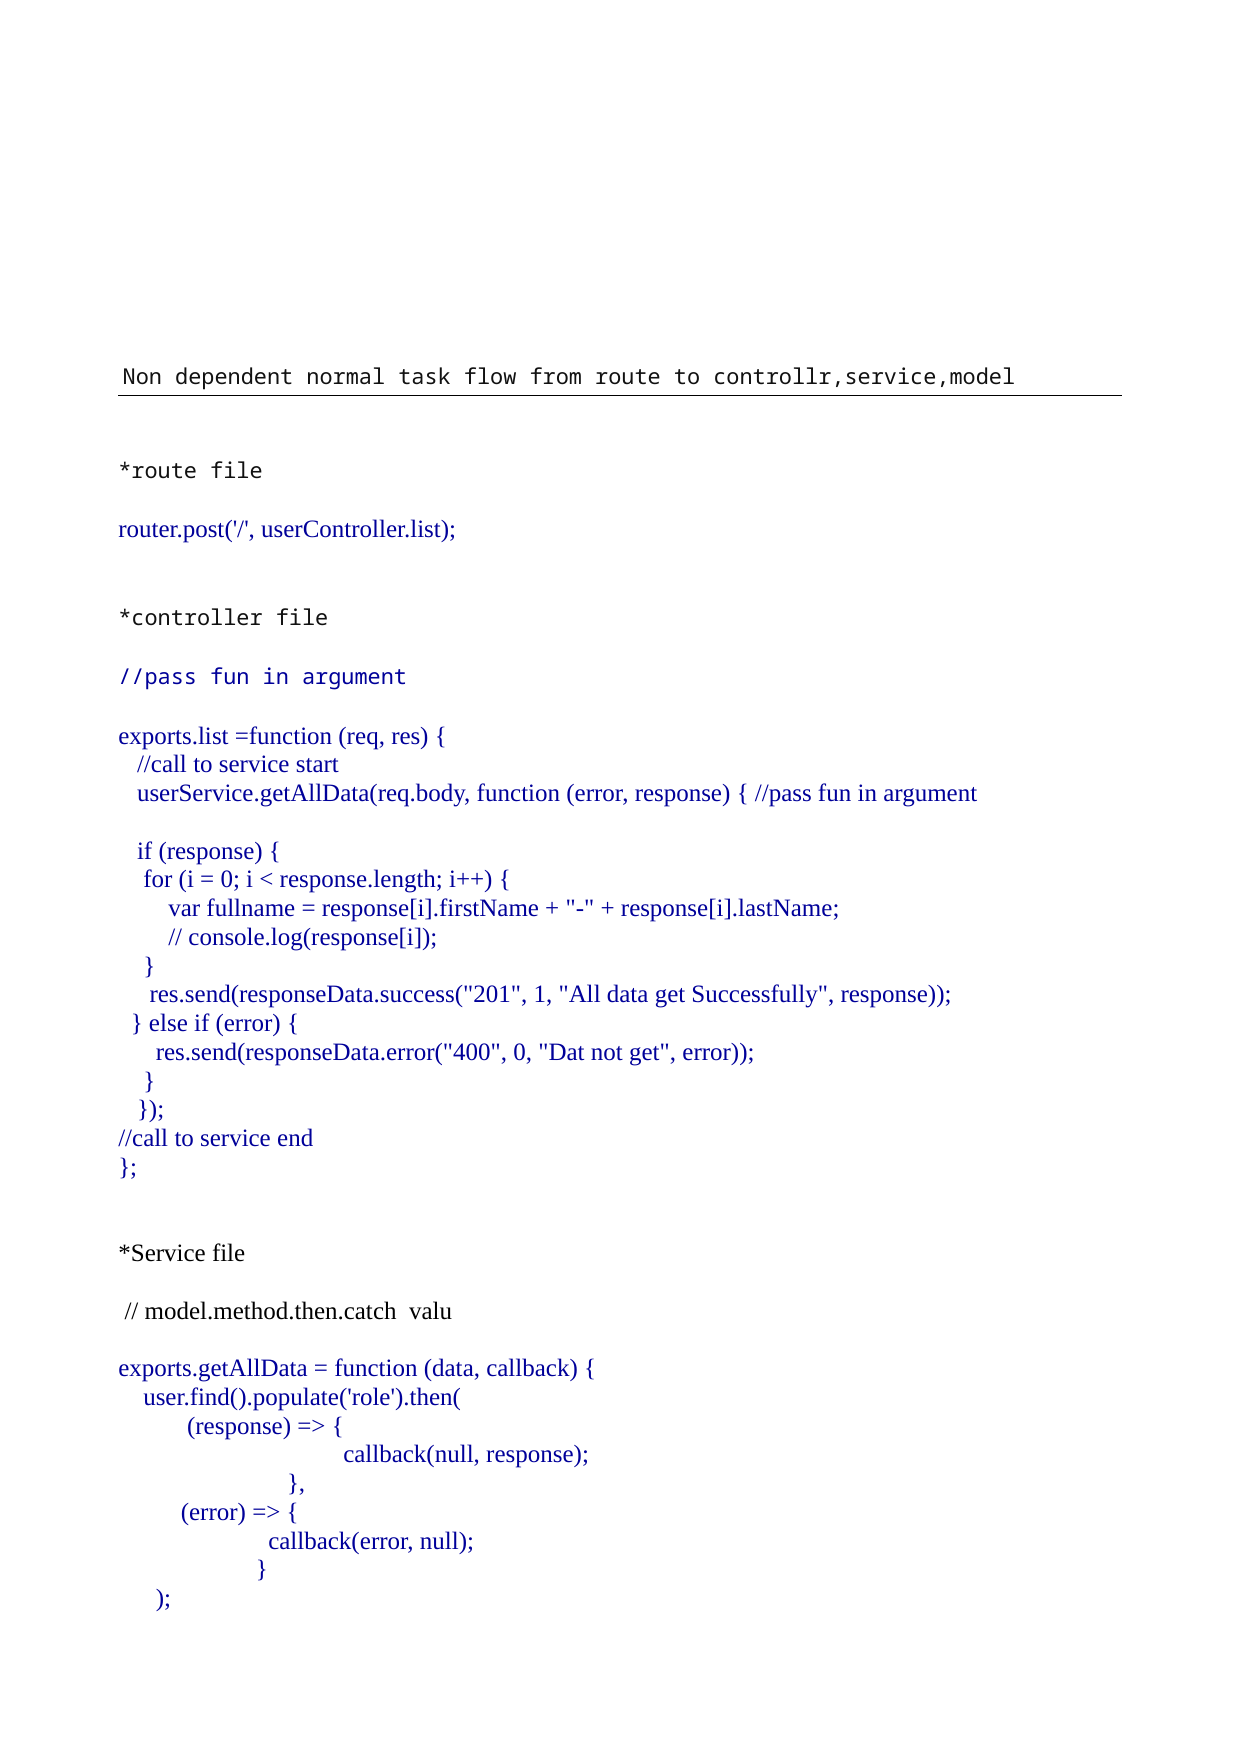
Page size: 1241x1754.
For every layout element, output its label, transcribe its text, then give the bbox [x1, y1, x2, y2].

text }); [118, 1094, 1122, 1123]
text } [118, 1554, 1122, 1583]
text *route file [118, 455, 1122, 484]
text router.post('/', userController.list); [118, 514, 1122, 543]
text //pass fun in argument [118, 661, 1122, 691]
text exports.getAllData = function (data, callback) { [118, 1353, 1122, 1382]
text }; [118, 1152, 1122, 1181]
text for (i = 0; i < response.length; i++) { [118, 864, 1122, 893]
text Non dependent normal task flow from route to controllr,service,model [118, 356, 1122, 395]
text } [118, 1066, 1122, 1094]
text var fullname = response[i].firstName + "-" + response[i].lastName; [118, 893, 1122, 922]
text callback(error, null); [118, 1526, 1122, 1554]
text // console.log(response[i]); [118, 922, 1122, 951]
text } [118, 951, 1122, 979]
text } else if (error) { [118, 1008, 1122, 1037]
text res.send(responseData.error("400", 0, "Dat not get", error)); [118, 1037, 1122, 1066]
text (response) => { [118, 1411, 1122, 1439]
text }, [118, 1468, 1122, 1497]
text (error) => { [118, 1497, 1122, 1526]
text res.send(responseData.success("201", 1, "All data get Successfully", response)); [118, 979, 1122, 1008]
text // model.method.then.catch valu [118, 1296, 1122, 1324]
text userService.getAllData(req.body, function (error, response) { //pass fun in argument [118, 778, 1122, 807]
text *Service file [118, 1238, 1122, 1267]
text if (response) { [118, 836, 1122, 864]
text exports.list =function (req, res) { [118, 721, 1122, 749]
text *controller file [118, 602, 1122, 631]
text //call to service start [118, 749, 1122, 778]
text callback(null, response); [118, 1439, 1122, 1468]
text user.find().populate('role').then( [118, 1382, 1122, 1411]
text //call to service end [118, 1123, 1122, 1152]
text ); [118, 1583, 1122, 1612]
